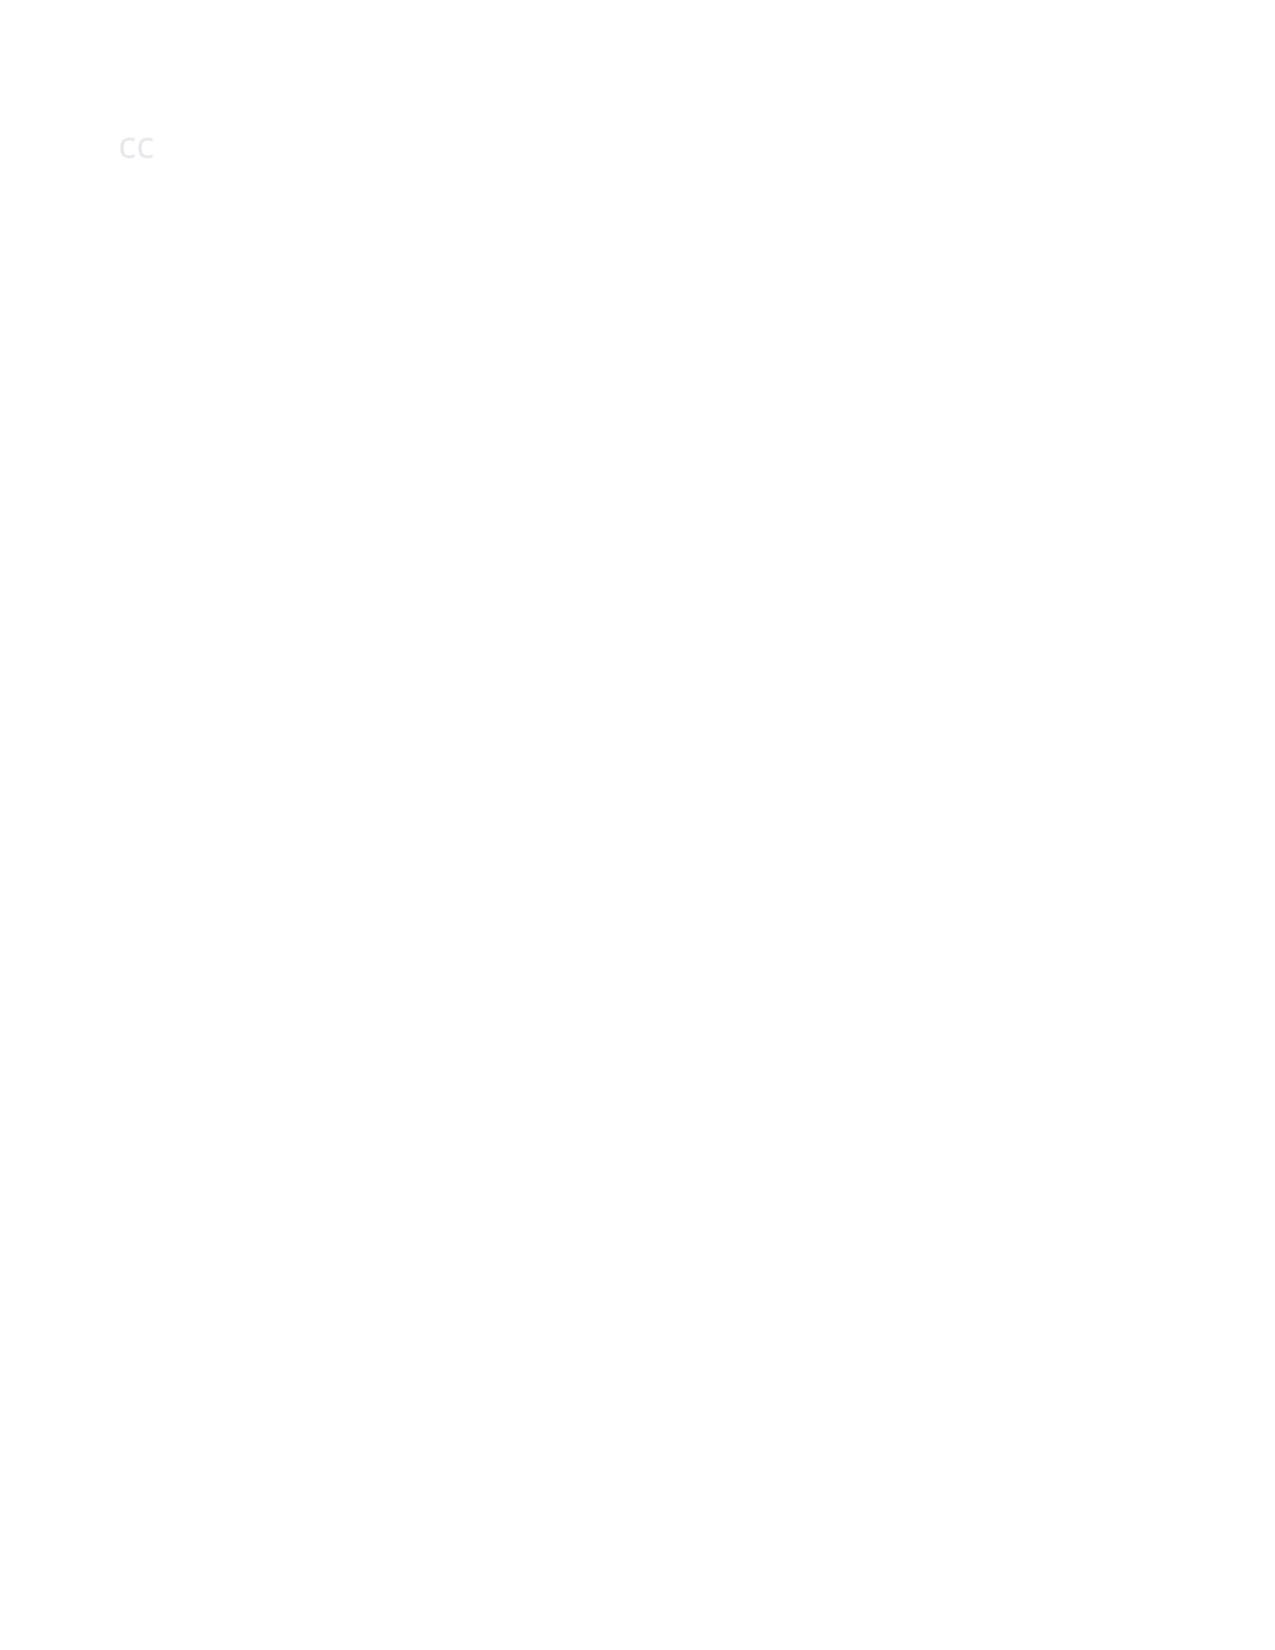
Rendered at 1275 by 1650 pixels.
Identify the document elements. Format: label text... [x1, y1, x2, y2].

text cc [118, 118, 1157, 169]
